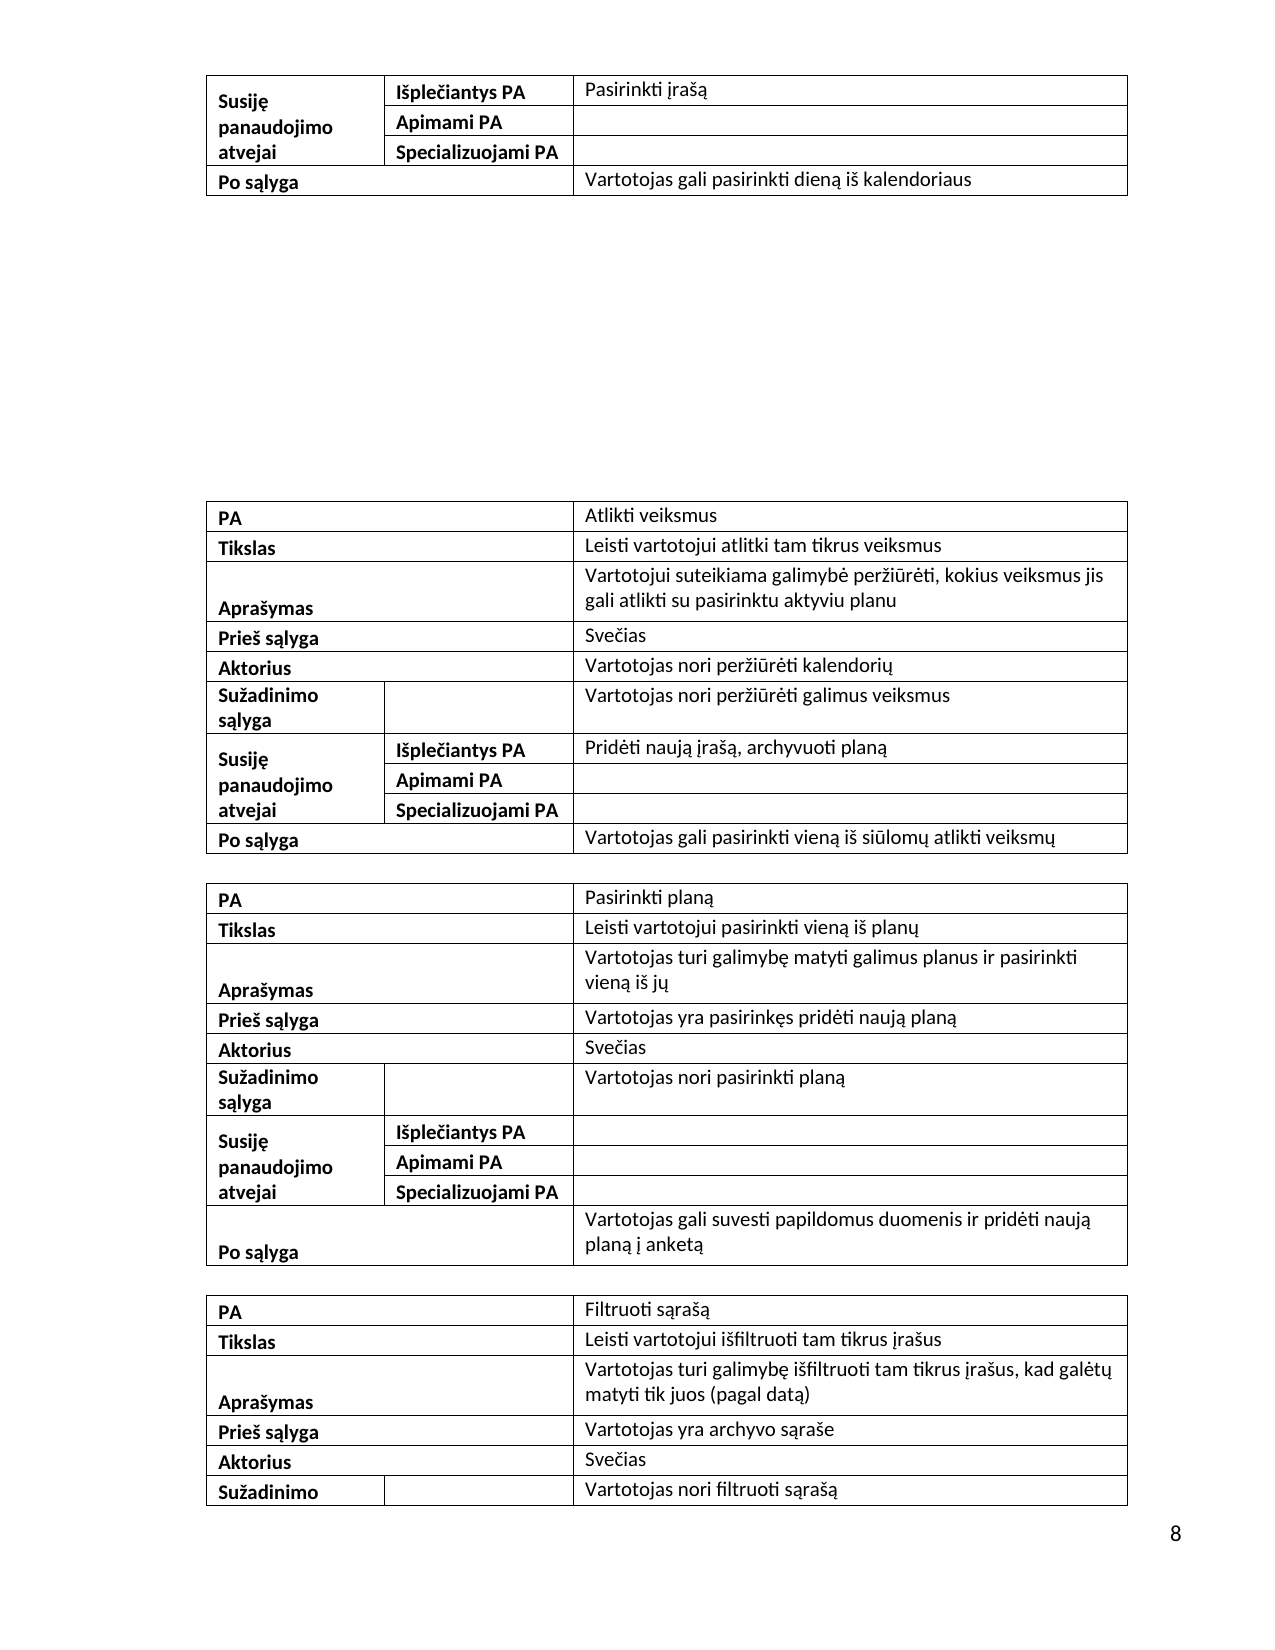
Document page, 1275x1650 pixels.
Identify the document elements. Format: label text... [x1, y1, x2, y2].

table_cell Susiję panaudojimo atvejai [207, 76, 384, 165]
table_cell Leisti vartotojui išfiltruoti tam tikrus įrašus [574, 1326, 1127, 1355]
table_cell [574, 1176, 1127, 1205]
table_cell PA [207, 1296, 573, 1325]
table_cell Pridėti naują įrašą, archyvuoti planą [574, 734, 1127, 763]
table_cell Po sąlyga [207, 1206, 573, 1265]
table_cell Prieš sąlyga [207, 1416, 573, 1445]
table_cell Leisti vartotojui atlitki tam tikrus veiksmus [574, 532, 1127, 561]
table_cell Išplečiantys PA [385, 734, 573, 763]
table_cell Po sąlyga [207, 166, 573, 195]
table_cell [574, 106, 1127, 135]
table_cell Specializuojami PA [385, 1176, 573, 1205]
table_cell Aktorius [207, 1034, 573, 1063]
table_cell Vartotojas turi galimybę matyti galimus planus ir pasirinkti vieną iš jų [574, 944, 1127, 1003]
table_cell Atlikti veiksmus [574, 502, 1127, 531]
table_cell Vartotojui suteikiama galimybė peržiūrėti, kokius veiksmus jis gali atlikti su pasirinktu aktyviu planu [574, 562, 1127, 621]
table_cell [574, 1146, 1127, 1175]
table_cell Vartotojas turi galimybę išfiltruoti tam tikrus įrašus, kad galėtų matyti tik juos (pagal datą) [574, 1356, 1127, 1415]
table_cell Aktorius [207, 1446, 573, 1475]
table_cell Apimami PA [385, 764, 573, 793]
table_cell Apimami PA [385, 1146, 573, 1175]
table_cell Vartotojas nori filtruoti sąrašą [574, 1476, 1127, 1505]
table_cell [385, 854, 574, 883]
table_cell PA [207, 502, 573, 531]
table_cell Pasirinkti įrašą [574, 76, 1127, 105]
table_cell Aprašymas [207, 562, 573, 621]
table_cell Aktorius [207, 652, 573, 681]
table_cell Svečias [574, 1034, 1127, 1063]
table_cell [574, 1266, 1128, 1295]
table_cell Vartotojas gali pasirinkti vieną iš siūlomų atlikti veiksmų [574, 824, 1127, 853]
table_cell Išplečiantys PA [385, 76, 573, 105]
table_cell Vartotojas nori peržiūrėti galimus veiksmus [574, 682, 1127, 733]
table_cell [574, 794, 1127, 823]
table_cell Leisti vartotojui pasirinkti vieną iš planų [574, 914, 1127, 943]
table_cell Susiję panaudojimo atvejai [207, 734, 384, 823]
table_cell [574, 136, 1127, 165]
table_cell Vartotojas yra archyvo sąraše [574, 1416, 1127, 1445]
table_cell PA [207, 884, 573, 913]
table_cell Vartotojas gali pasirinkti dieną iš kalendoriaus [574, 166, 1127, 195]
table_cell Sužadinimo sąlyga [207, 1064, 384, 1115]
table_cell [207, 854, 384, 883]
table_cell Vartotojas nori pasirinkti planą [574, 1064, 1127, 1115]
table_cell Svečias [574, 622, 1127, 651]
table_cell Filtruoti sąrašą [574, 1296, 1127, 1325]
table_cell Aprašymas [207, 1356, 573, 1415]
table_cell [574, 196, 1128, 501]
table_cell Vartotojas yra pasirinkęs pridėti naują planą [574, 1004, 1127, 1033]
table_cell Tikslas [207, 914, 573, 943]
table_cell Aprašymas [207, 944, 573, 1003]
table_cell Specializuojami PA [385, 794, 573, 823]
table_cell [574, 854, 1128, 883]
table_cell [385, 682, 573, 733]
table_cell Sužadinimo sąlyga [207, 682, 384, 733]
table_cell Išplečiantys PA [385, 1116, 573, 1145]
table_cell Prieš sąlyga [207, 622, 573, 651]
table_cell Vartotojas gali suvesti papildomus duomenis ir pridėti naują planą į anketą [574, 1206, 1127, 1265]
table_cell [207, 1266, 384, 1295]
table_cell Svečias [574, 1446, 1127, 1475]
table_cell Tikslas [207, 532, 573, 561]
table_cell [385, 1476, 573, 1505]
table_cell [385, 1266, 574, 1295]
table_cell Tikslas [207, 1326, 573, 1355]
table_cell Vartotojas nori peržiūrėti kalendorių [574, 652, 1127, 681]
table_cell Po sąlyga [207, 824, 573, 853]
table_cell [207, 196, 384, 501]
table_cell Susiję panaudojimo atvejai [207, 1116, 384, 1205]
table_cell Apimami PA [385, 106, 573, 135]
table_cell Specializuojami PA [385, 136, 573, 165]
table_cell Prieš sąlyga [207, 1004, 573, 1033]
table_cell Pasirinkti planą [574, 884, 1127, 913]
table_cell [574, 1116, 1127, 1145]
table_cell [385, 196, 574, 501]
table_cell [385, 1064, 573, 1115]
table_cell [574, 764, 1127, 793]
table_cell Sužadinimo [207, 1476, 384, 1505]
